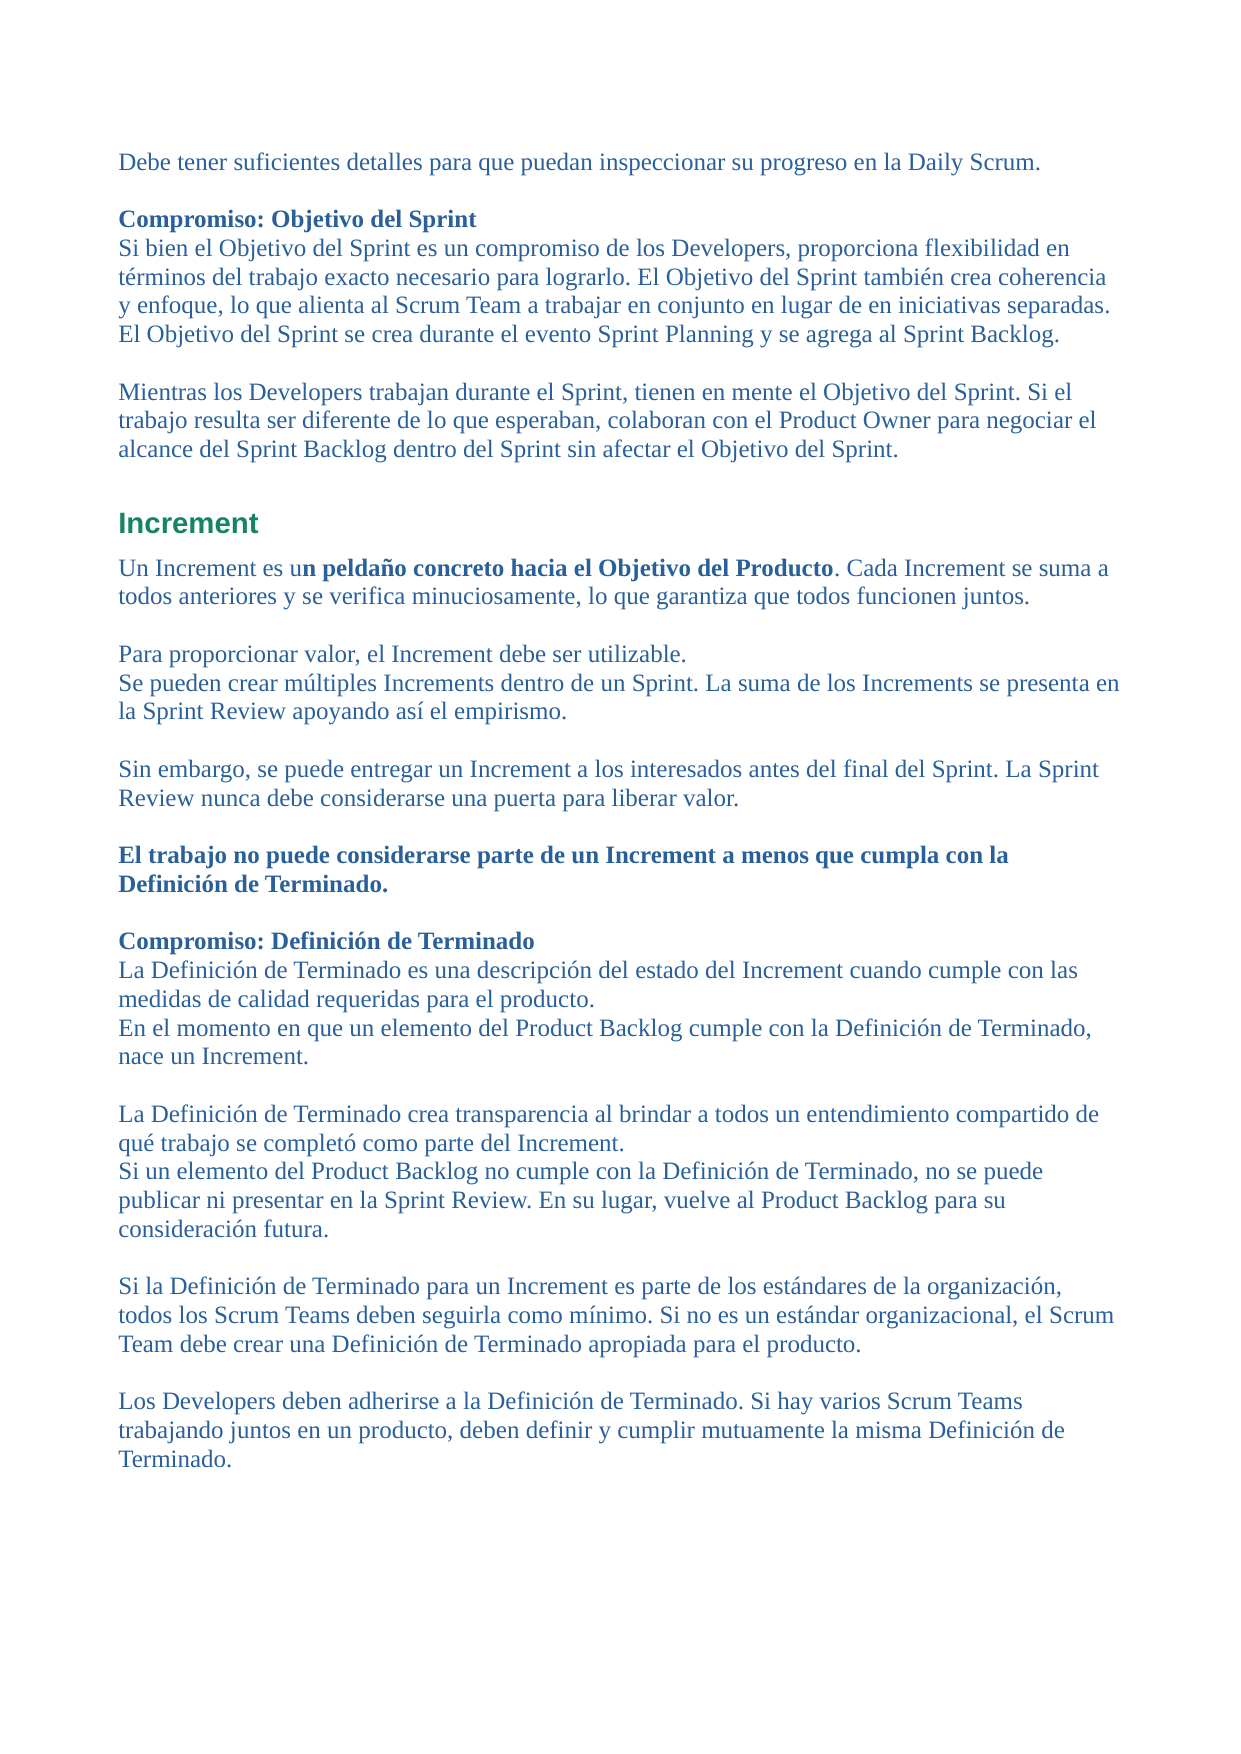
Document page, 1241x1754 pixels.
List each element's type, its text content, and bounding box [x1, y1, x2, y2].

text El trabajo no puede considerarse parte de un Increment a menos que cumpla con la Definición de Terminado. [118, 840, 1122, 898]
text Debe tener suficientes detalles para que puedan inspeccionar su progreso en la Daily Scrum. [118, 147, 1122, 176]
text Compromiso: Objetivo del Sprint [118, 204, 1122, 233]
text Si la Definición de Terminado para un Increment es parte de los estándares de la organización, todos los Scrum Teams deben seguirla como mínimo. Si no es un estándar organizacional, el Scrum Team debe crear una Definición de Terminado apropiada para el producto. [118, 1271, 1122, 1358]
text Se pueden crear múltiples Increments dentro de un Sprint. La suma de los Increments se presenta en la Sprint Review apoyando así el empirismo. [118, 668, 1122, 725]
text Mientras los Developers trabajan durante el Sprint, tienen en mente el Objetivo del Sprint. Si el trabajo resulta ser diferente de lo que esperaban, colaboran con el Product Owner para negociar el alcance del Sprint Backlog dentro del Sprint sin afectar el Objetivo del Sprint. [118, 377, 1122, 463]
text Compromiso: Definición de Terminado [118, 926, 1122, 955]
text Un Increment es un peldaño concreto hacia el Objetivo del Producto. Cada Increment se suma a todos anteriores y se verifica minuciosamente, lo que garantiza que todos funcionen juntos. [118, 553, 1122, 610]
text Sin embargo, se puede entregar un Increment a los interesados antes del final del Sprint. La Sprint Review nunca debe considerarse una puerta para liberar valor. [118, 754, 1122, 811]
text El Objetivo del Sprint se crea durante el evento Sprint Planning y se agrega al Sprint Backlog. [118, 319, 1122, 348]
text Si un elemento del Product Backlog no cumple con la Definición de Terminado, no se puede publicar ni presentar en la Sprint Review. En su lugar, vuelve al Product Backlog para su consideración futura. [118, 1156, 1122, 1243]
text La Definición de Terminado crea transparencia al brindar a todos un entendimiento compartido de qué trabajo se completó como parte del Increment. [118, 1099, 1122, 1156]
text Si bien el Objetivo del Sprint es un compromiso de los Developers, proporciona flexibilidad en términos del trabajo exacto necesario para lograrlo. El Objetivo del Sprint también crea coherencia y enfoque, lo que alienta al Scrum Team a trabajar en conjunto en lugar de en iniciativas separadas. [118, 233, 1122, 319]
subtitle Increment [118, 506, 1122, 540]
text En el momento en que un elemento del Product Backlog cumple con la Definición de Terminado, nace un Increment. [118, 1013, 1122, 1070]
text Los Developers deben adherirse a la Definición de Terminado. Si hay varios Scrum Teams trabajando juntos en un producto, deben definir y cumplir mutuamente la misma Definición de Terminado. [118, 1386, 1122, 1473]
text Para proporcionar valor, el Increment debe ser utilizable. [118, 639, 1122, 668]
text La Definición de Terminado es una descripción del estado del Increment cuando cumple con las medidas de calidad requeridas para el producto. [118, 955, 1122, 1013]
